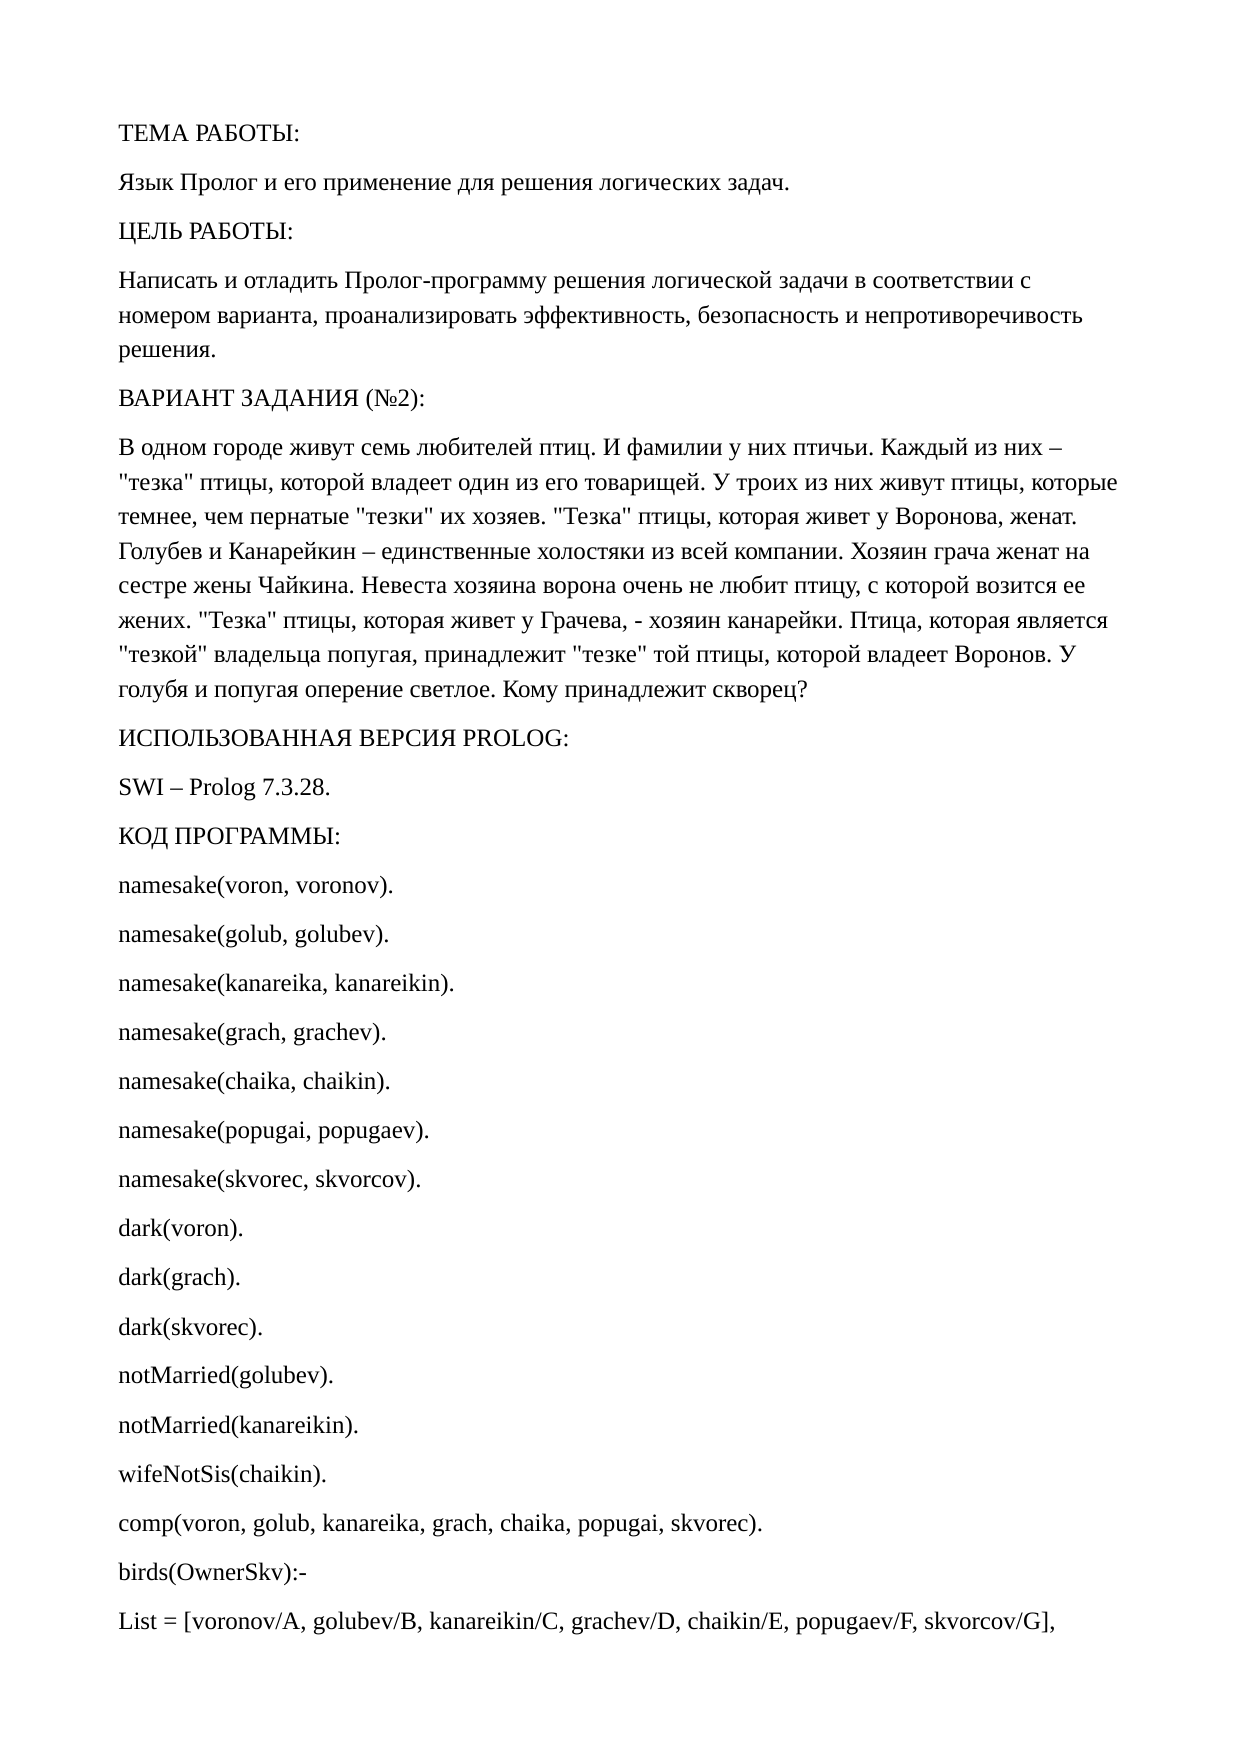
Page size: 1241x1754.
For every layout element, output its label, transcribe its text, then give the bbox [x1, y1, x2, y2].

text ЦЕЛЬ РАБОТЫ: [118, 216, 1122, 245]
text dark(skvorec). [118, 1312, 1122, 1340]
text ИСПОЛЬЗОВАННАЯ ВЕРСИЯ PROLOG: [118, 723, 1122, 752]
text namesake(kanareika, kanareikin). [118, 968, 1122, 997]
text SWI – Prolog 7.3.28. [118, 772, 1122, 801]
text List = [voronov/A, golubev/B, kanareikin/C, grachev/D, chaikin/E, popugaev/F, skvorcov/G], [118, 1606, 1122, 1635]
text namesake(popugai, popugaev). [118, 1115, 1122, 1144]
text namesake(golub, golubev). [118, 919, 1122, 948]
text ВАРИАНТ ЗАДАНИЯ (№2): [118, 383, 1122, 412]
text В одном городе живут семь любителей птиц. И фамилии у них птичьи. Каждый из них – "тезка" птицы, которой владеет один из его товарищей. У троих из них живут птицы, которые темнее, чем пернатые "тезки" их хозяев. "Тезка" птицы, которая живет у Воронова, женат. Голубев и Канарейкин – единственные холостяки из всей компании. Хозяин грача женат на сестре жены Чайкина. Невеста хозяина ворона очень не любит птицу, с которой возится ее жених. "Тезка" птицы, которая живет у Грачева, - хозяин канарейки. Птица, которая является "тезкой" владельца попугая, принадлежит "тезке" той птицы, которой владеет Воронов. У голубя и попугая оперение светлое. Кому принадлежит скворец? [118, 432, 1122, 702]
text ТЕМА РАБОТЫ: [118, 118, 1122, 147]
text birds(OwnerSkv):- [118, 1557, 1122, 1586]
text namesake(voron, voronov). [118, 870, 1122, 899]
text Написать и отладить Пролог-программу решения логической задачи в соответствии с номером варианта, проанализировать эффективность, безопасность и непротиворечивость решения. [118, 265, 1122, 363]
text dark(voron). [118, 1213, 1122, 1242]
text КОД ПРОГРАММЫ: [118, 821, 1122, 850]
text wifeNotSis(chaikin). [118, 1459, 1122, 1487]
text namesake(skvorec, skvorcov). [118, 1164, 1122, 1193]
text comp(voron, golub, kanareika, grach, chaika, popugai, skvorec). [118, 1508, 1122, 1537]
text Язык Пролог и его применение для решения логических задач. [118, 167, 1122, 196]
text dark(grach). [118, 1262, 1122, 1291]
text namesake(grach, grachev). [118, 1017, 1122, 1046]
text namesake(chaika, chaikin). [118, 1066, 1122, 1095]
text notMarried(golubev). [118, 1361, 1122, 1389]
text notMarried(kanareikin). [118, 1410, 1122, 1438]
